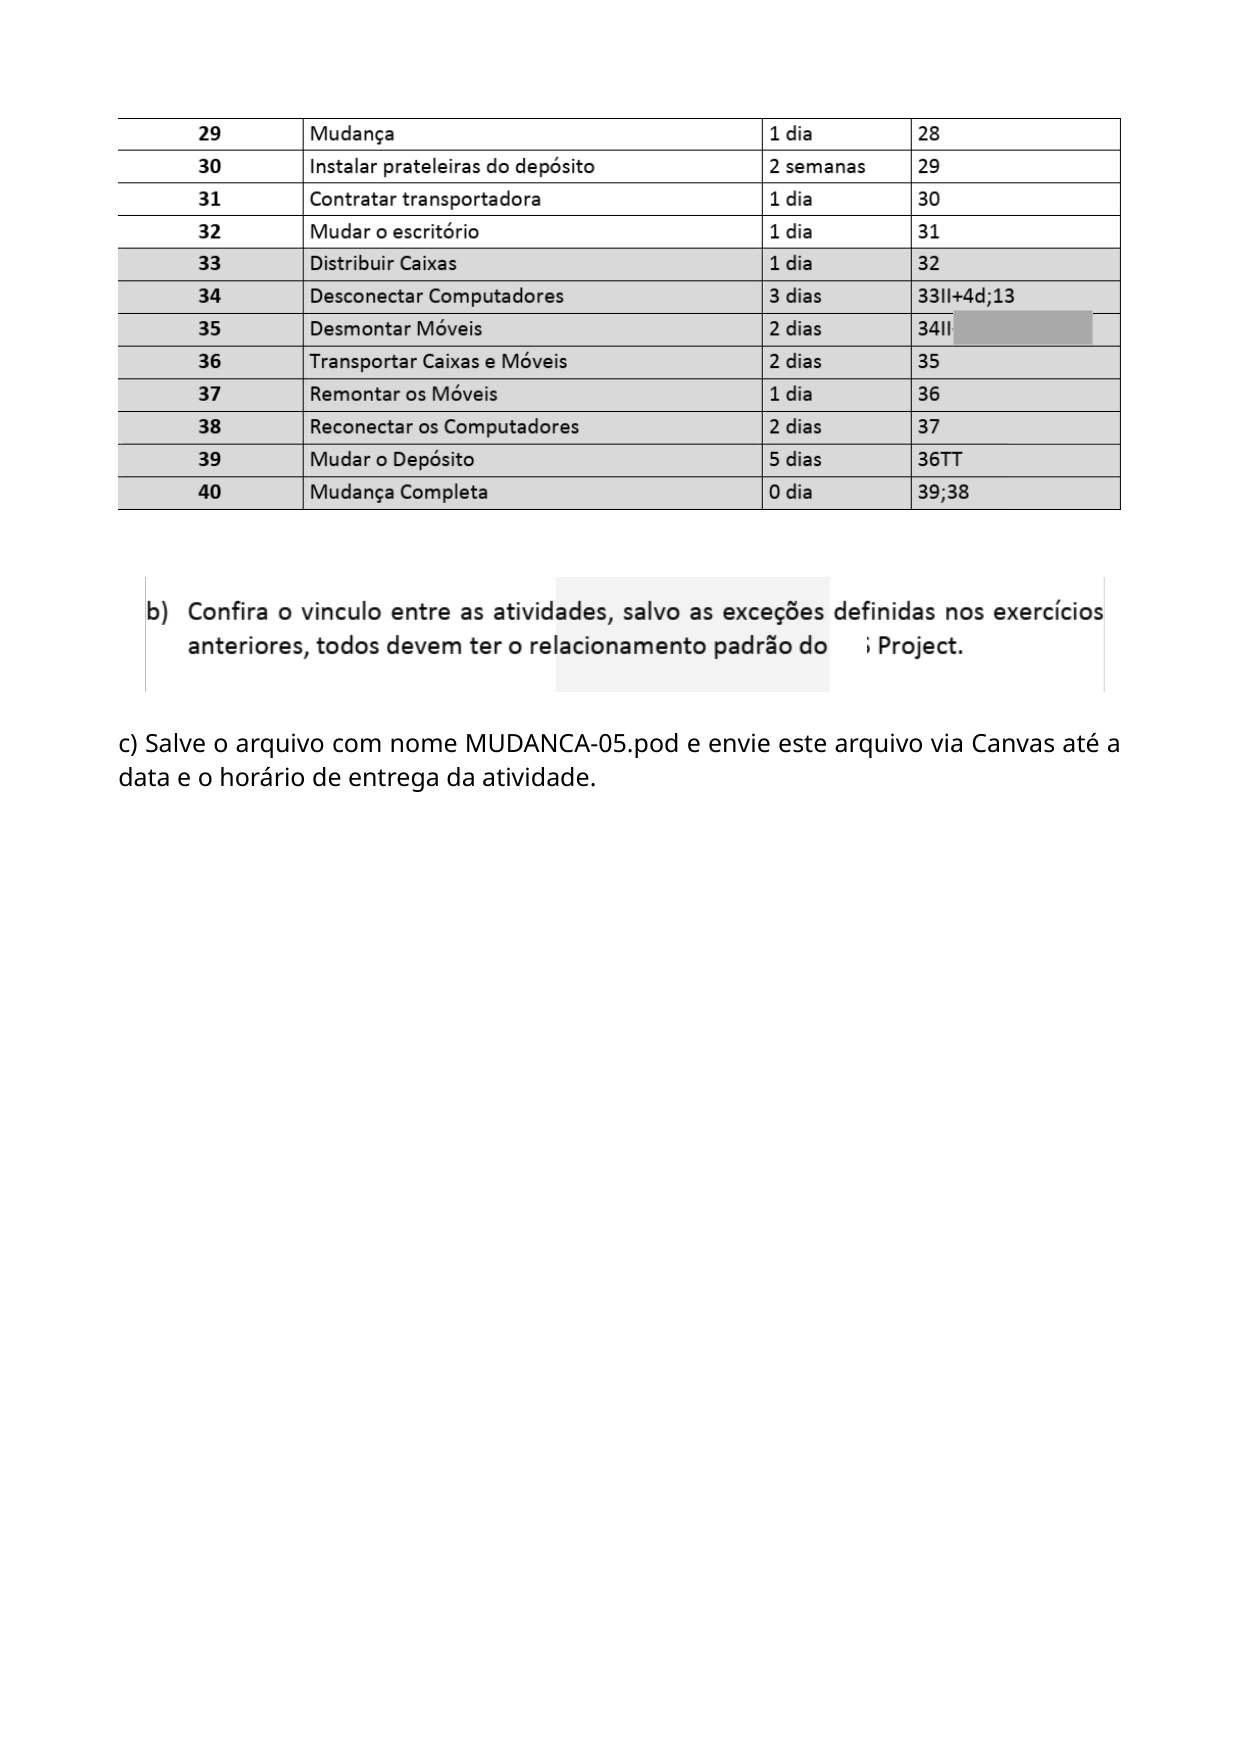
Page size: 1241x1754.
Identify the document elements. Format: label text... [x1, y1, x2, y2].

text c) Salve o arquivo com nome MUDANCA-05.pod e envie este arquivo via Canvas até a data e o horário de entrega da atividade. [118, 726, 1122, 794]
picture [118, 118, 1123, 510]
picture [118, 577, 1123, 692]
